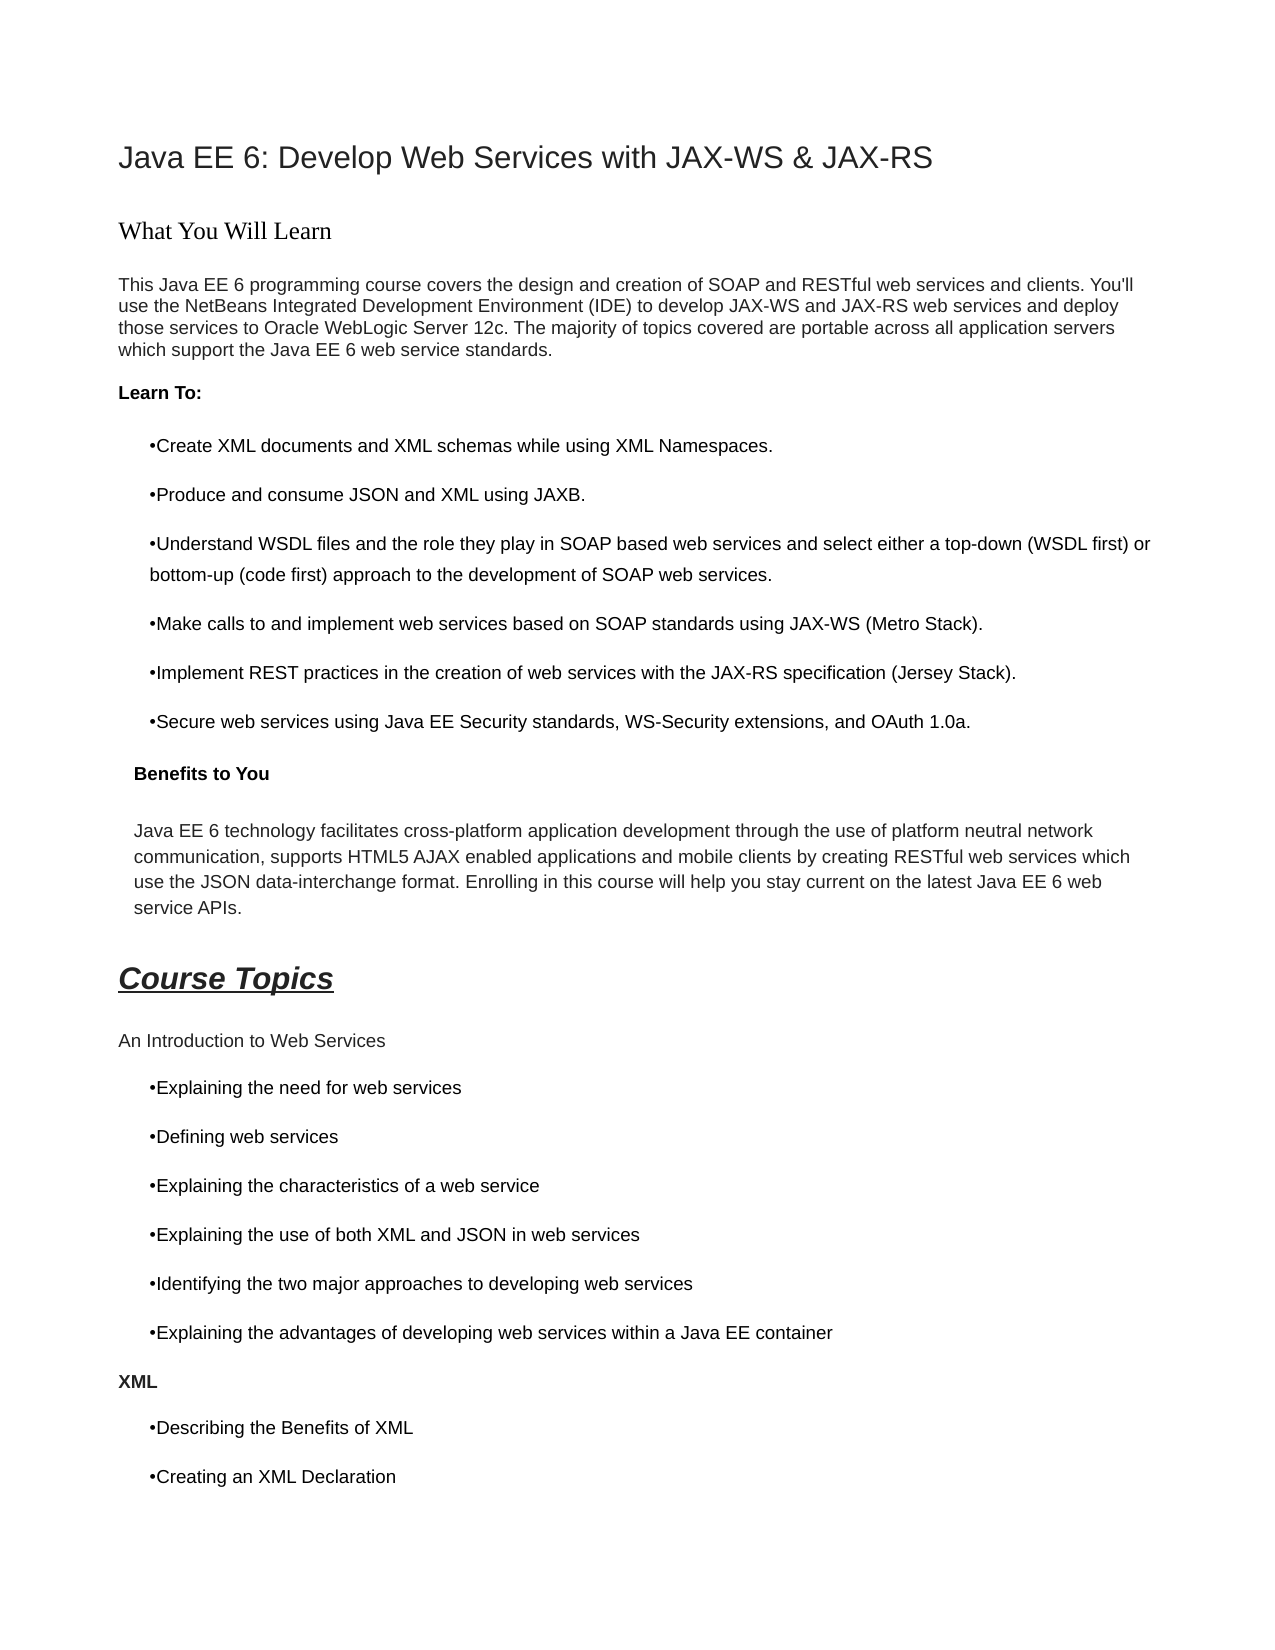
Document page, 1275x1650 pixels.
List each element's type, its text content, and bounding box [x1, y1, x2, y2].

list Secure web services using Java EE Security standards, WS-Security extensions, and OAuth 1.0a. [118, 701, 1157, 732]
text What You Will Learn [118, 216, 1157, 245]
list Explaining the need for web services [118, 1067, 1157, 1098]
list Identifying the two major approaches to developing web services [118, 1263, 1157, 1294]
list Make calls to and implement web services based on SOAP standards using JAX-WS (Metro Stack). [118, 603, 1157, 634]
list Defining web services [118, 1116, 1157, 1147]
subtitle An Introduction to Web Services [118, 1030, 1157, 1052]
text This Java EE 6 programming course covers the design and creation of SOAP and RESTful web services and clients. You'll use the NetBeans Integrated Development Environment (IDE) to develop JAX-WS and JAX-RS web services and deploy those services to Oracle WebLogic Server 12c. The majority of topics covered are portable across all application servers which support the Java EE 6 web service standards. [118, 274, 1157, 360]
text Course Topics [118, 960, 1157, 996]
list Creating an XML Declaration [118, 1457, 1157, 1488]
subtitle Java EE 6: Develop Web Services with JAX-WS & JAX-RS [118, 139, 1157, 175]
subtitle XML [118, 1370, 1157, 1392]
list Explaining the characteristics of a web service [118, 1165, 1157, 1196]
list Explaining the advantages of developing web services within a Java EE container [118, 1312, 1157, 1343]
list Explaining the use of both XML and JSON in web services [118, 1214, 1157, 1245]
list Implement REST practices in the creation of web services with the JAX-RS specification (Jersey Stack). [118, 652, 1157, 683]
text Java EE 6 technology facilitates cross-platform application development through the use of platform neutral network communication, supports HTML5 AJAX enabled applications and mobile clients by creating RESTful web services which use the JSON data-interchange format. Enrolling in this course will help you stay current on the latest Java EE 6 web service APIs. [134, 819, 1141, 919]
text Benefits to You [134, 762, 1141, 784]
list Understand WSDL files and the role they play in SOAP based web services and select either a top-down (WSDL first) or bottom-up (code first) approach to the development of SOAP web services. [118, 523, 1157, 585]
list Create XML documents and XML schemas while using XML Namespaces. [118, 425, 1157, 456]
list Describing the Benefits of XML [118, 1408, 1157, 1439]
text Learn To: [118, 381, 1157, 403]
list Produce and consume JSON and XML using JAXB. [118, 474, 1157, 505]
